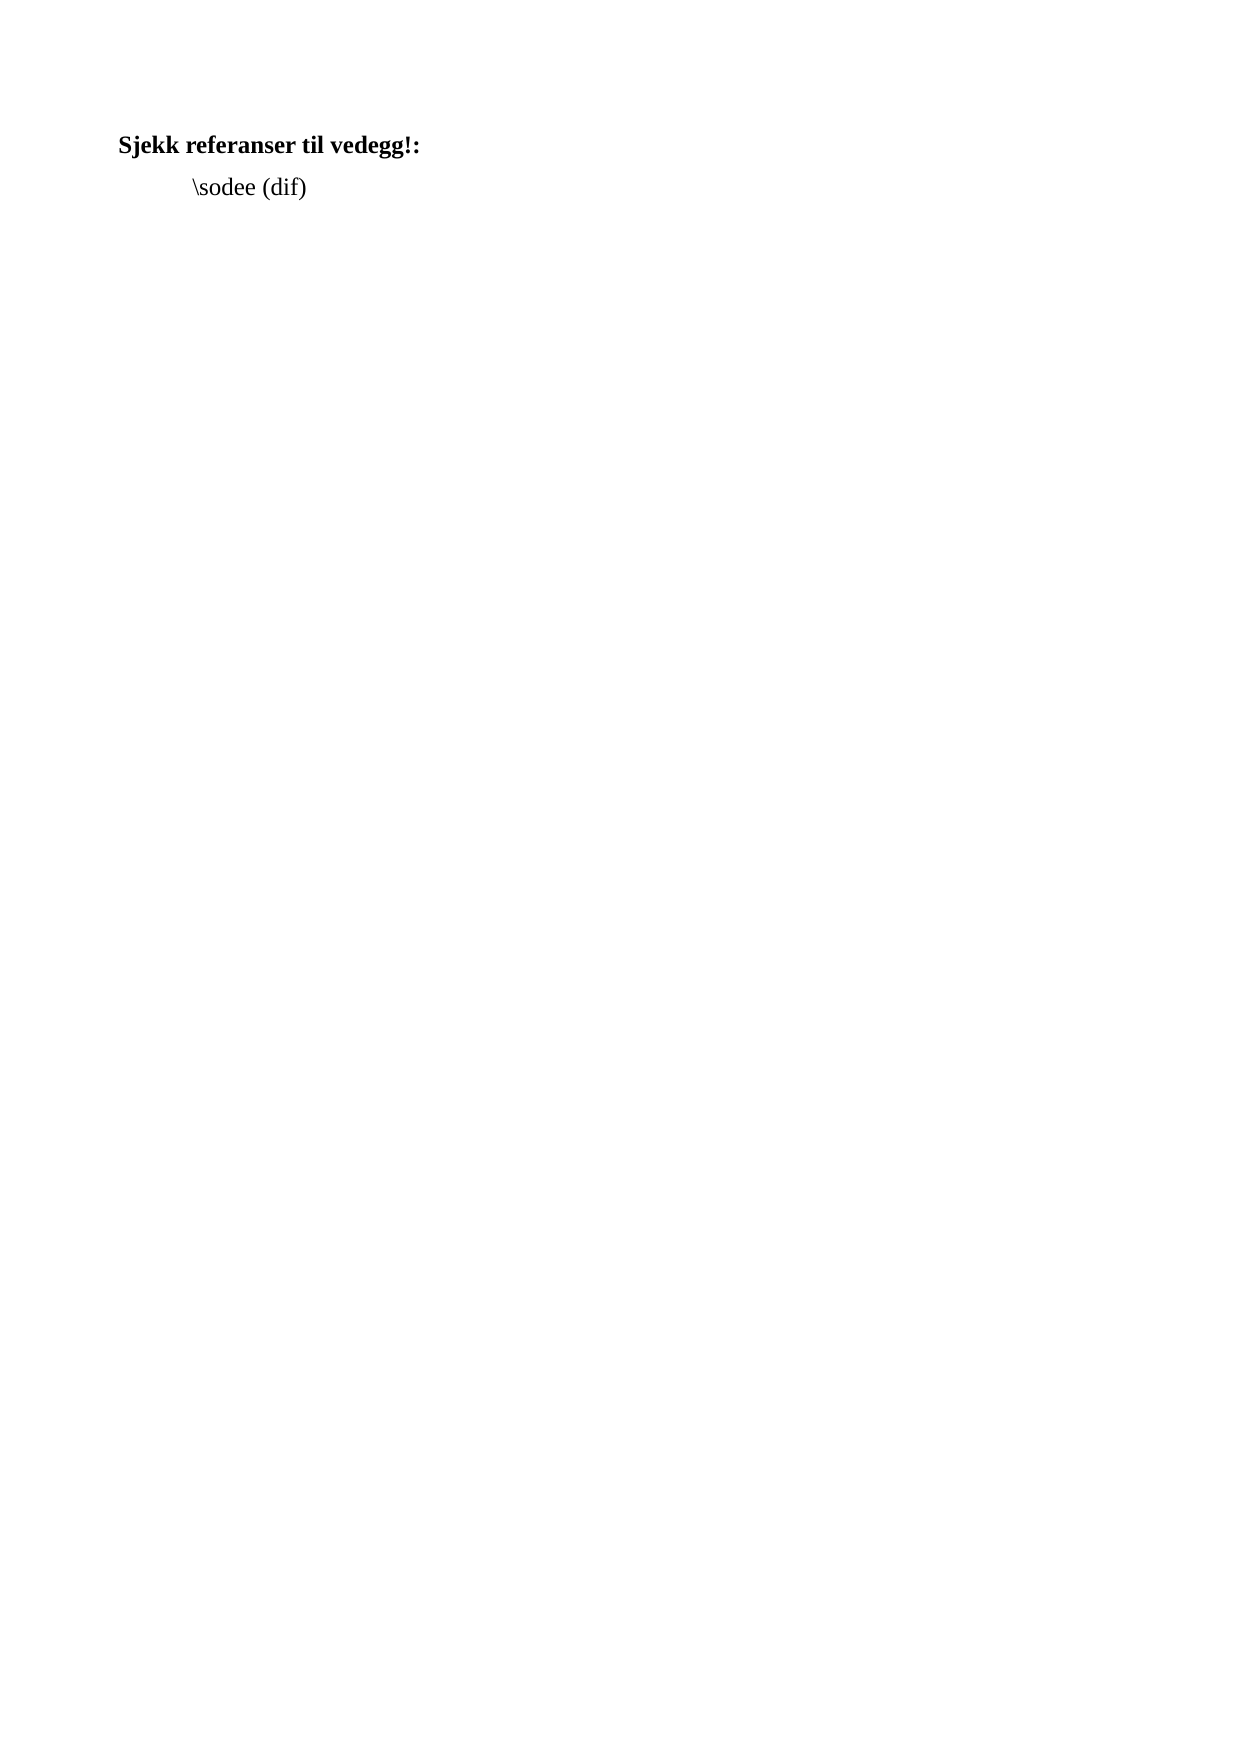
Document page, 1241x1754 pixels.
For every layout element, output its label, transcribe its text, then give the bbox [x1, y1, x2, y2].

subtitle Sjekk referanser til vedegg!: [118, 131, 1122, 159]
text \sodee (dif) [118, 172, 1122, 201]
